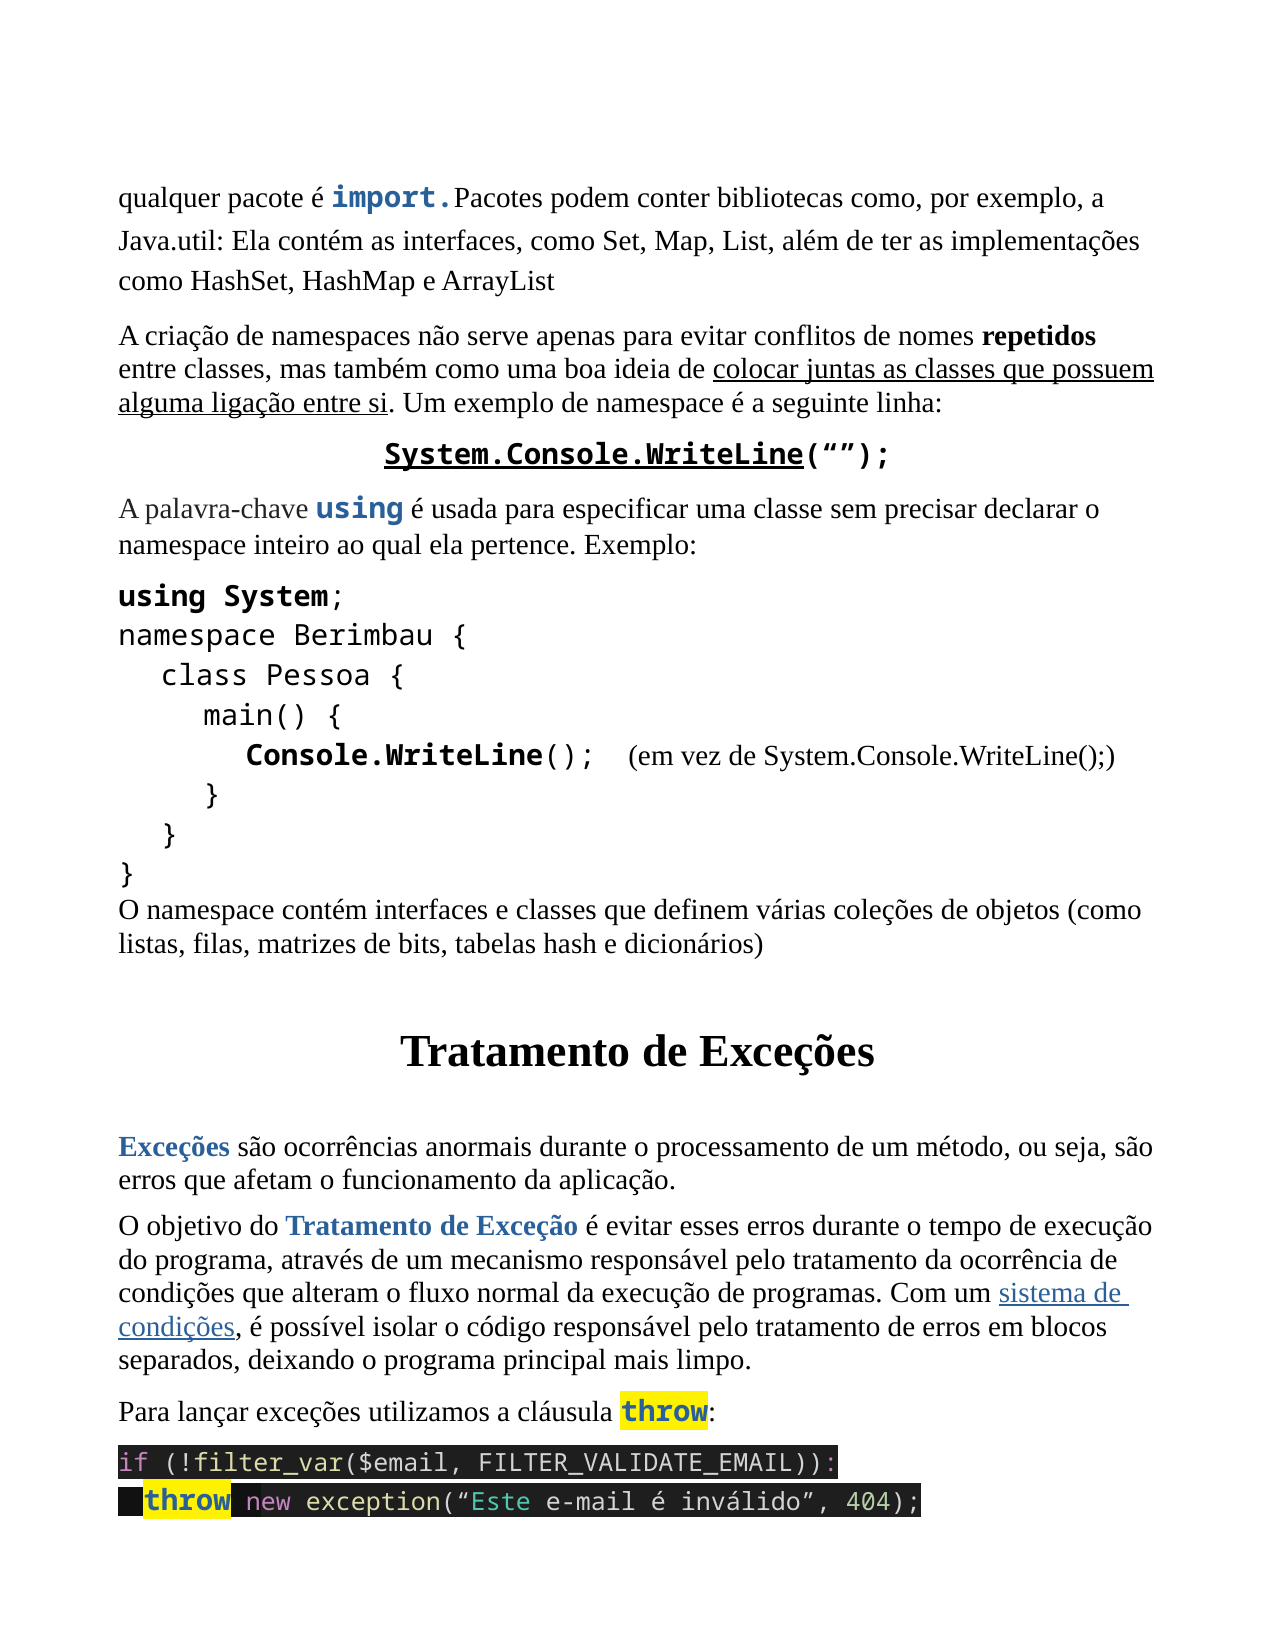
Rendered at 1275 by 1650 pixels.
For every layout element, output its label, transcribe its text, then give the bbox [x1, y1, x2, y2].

text O objetivo do Tratamento de Exceção é evitar esses erros durante o tempo de execução do programa, através de um mecanismo responsável pelo tratamento da ocorrência de condições que alteram o fluxo normal da execução de programas. Com um sistema de condições, é possível isolar o código responsável pelo tratamento de erros em blocos separados, deixando o programa principal mais limpo. [118, 1208, 1157, 1376]
text if (!filter_var($email, FILTER_VALIDATE_EMAIL)): [118, 1445, 1157, 1479]
text A criação de namespaces não serve apenas para evitar conflitos de nomes repetidos entre classes, mas também como uma boa ideia de colocar juntas as classes que possuem alguma ligação entre si. Um exemplo de namespace é a seguinte linha: [118, 318, 1157, 418]
text Para lançar exceções utilizamos a cláusula throw: [118, 1391, 1157, 1430]
text System.Console.WriteLine(“”); [118, 433, 1157, 473]
subtitle Exceções são ocorrências anormais durante o processamento de um método, ou seja, são erros que afetam o funcionamento da aplicação. [118, 1095, 1157, 1196]
text A palavra-chave using é usada para especificar uma classe sem precisar declarar o namespace inteiro ao qual ela pertence. Exemplo: [118, 487, 1157, 560]
text throw new exception(“Este e-mail é inválido”, 404); [118, 1479, 1157, 1519]
text qualquer pacote é import.Pacotes podem conter bibliotecas como, por exemplo, a Java.util: Ela contém as interfaces, como Set, Map, List, além de ter as implementações como HashSet, HashMap e ArrayList [118, 176, 1157, 296]
subtitle Tratamento de Exceções [118, 1024, 1157, 1076]
text using System; namespace Berimbau { class Pessoa { main() { Console.WriteLine(); (em vez de System.Console.WriteLine();) } } } O namespace contém interfaces e classes que definem várias coleções de objetos (como listas, filas, matrizes de bits, tabelas hash e dicionários) [118, 575, 1157, 959]
